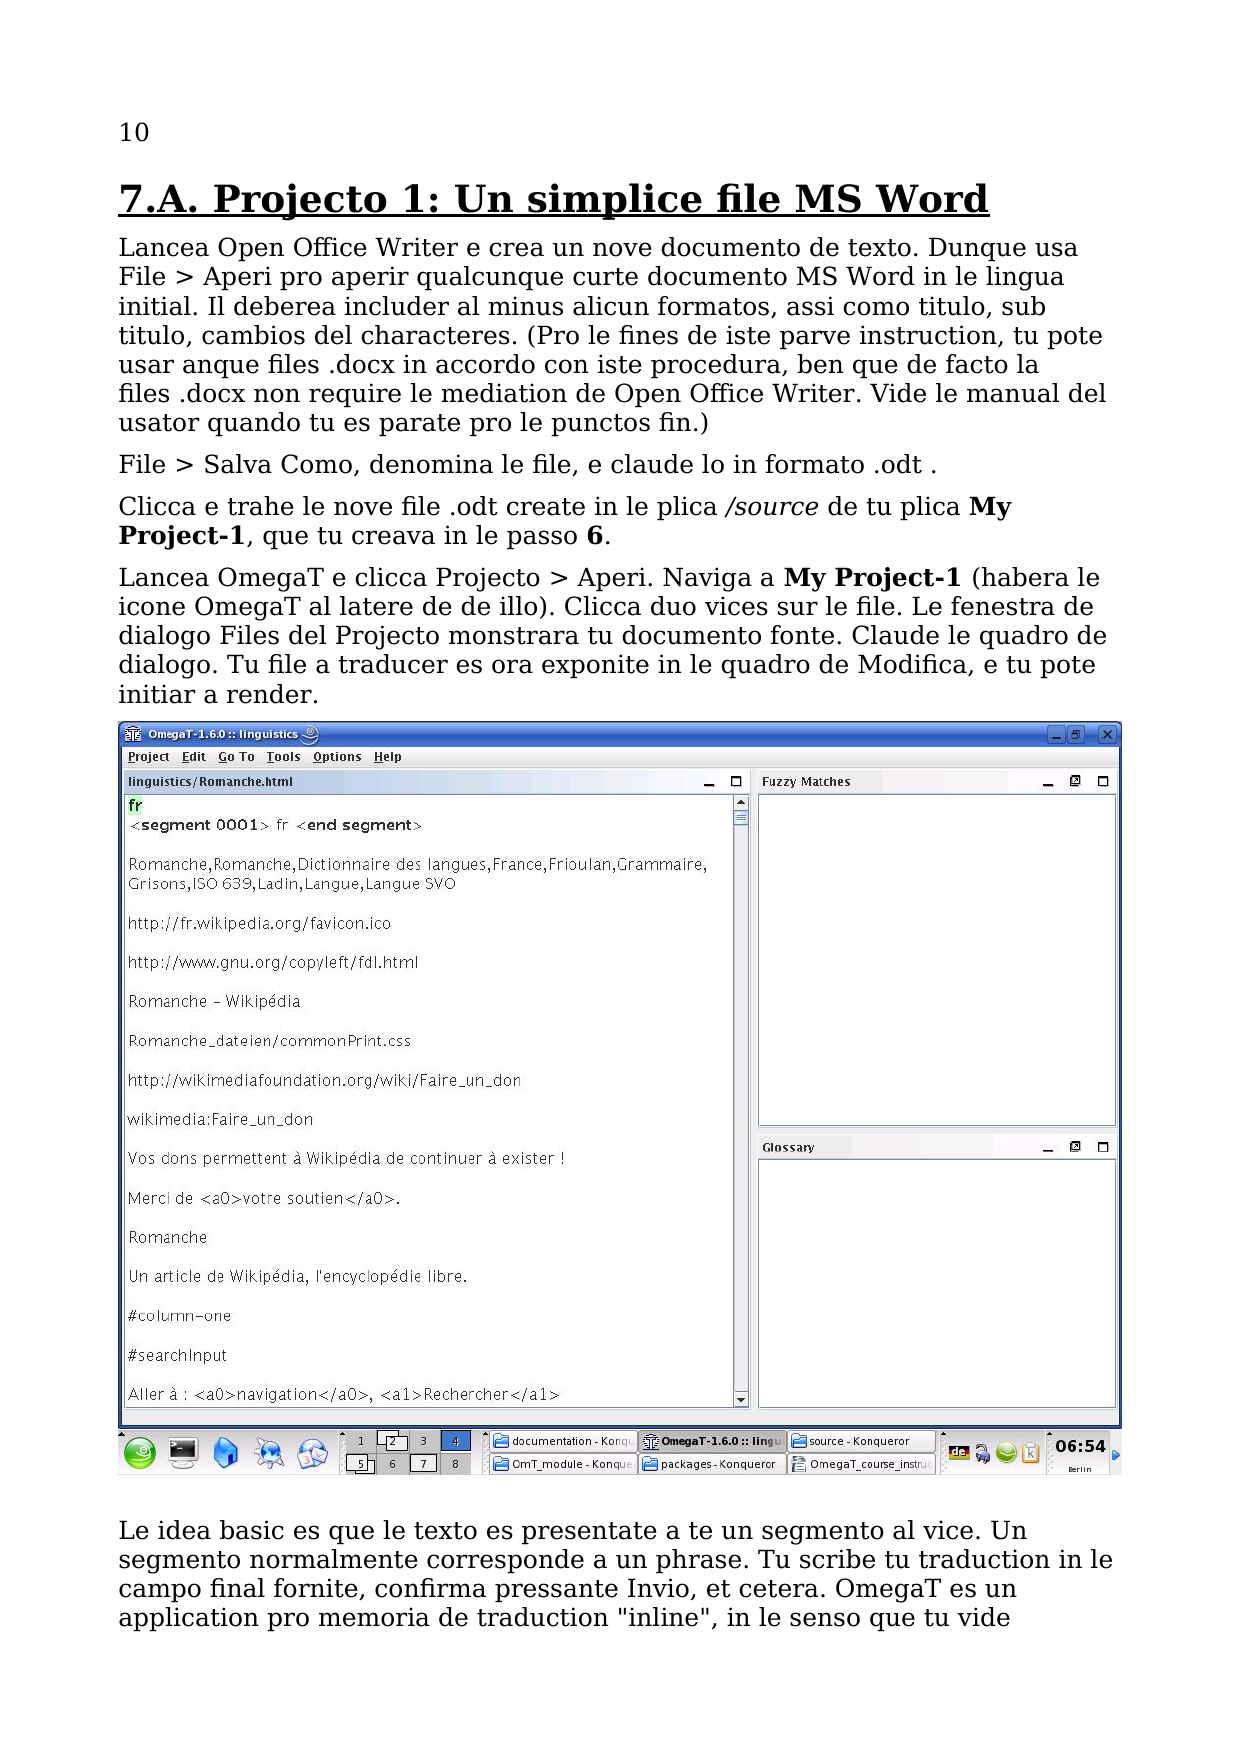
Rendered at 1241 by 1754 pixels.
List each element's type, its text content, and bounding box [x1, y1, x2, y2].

picture [118, 721, 1122, 1475]
text Lancea Open Office Writer e crea un nove documento de texto. Dunque usa File > Aperi pro aperir qualcunque curte documento MS Word in le lingua initial. Il deberea includer al minus alicun formatos, assi como titulo, sub titulo, cambios del characteres. (Pro le fines de iste parve instruction, tu pote usar anque files .docx in accordo con iste procedura, ben que de facto la files .docx non require le mediation de Open Office Writer. Vide le manual del usator quando tu es parate pro le punctos fin.) [118, 233, 1122, 437]
text Le idea basic es que le texto es presentate a te un segmento al vice. Un segmento normalmente corresponde a un phrase. Tu scribe tu traduction in le campo final fornite, confirma pressante Invio, et cetera. OmegaT es un application pro memoria de traduction "inline", in le senso que tu vide [118, 1516, 1122, 1633]
text Clicca e trahe le nove file .odt create in le plica /source de tu plica My Project-1, que tu creava in le passo 6. [118, 492, 1122, 550]
subtitle 7.A. Projecto 1: Un simplice file MS Word [118, 177, 1122, 221]
text Lancea OmegaT e clicca Projecto > Aperi. Naviga a My Project-1 (habera le icone OmegaT al latere de de illo). Clicca duo vices sur le file. Le fenestra de dialogo Files del Projecto monstrara tu documento fonte. Claude le quadro de dialogo. Tu file a traducer es ora exponite in le quadro de Modifica, e tu pote initiar a render. [118, 563, 1122, 709]
text File > Salva Como, denomina le file, e claude lo in formato .odt . [118, 450, 1122, 479]
